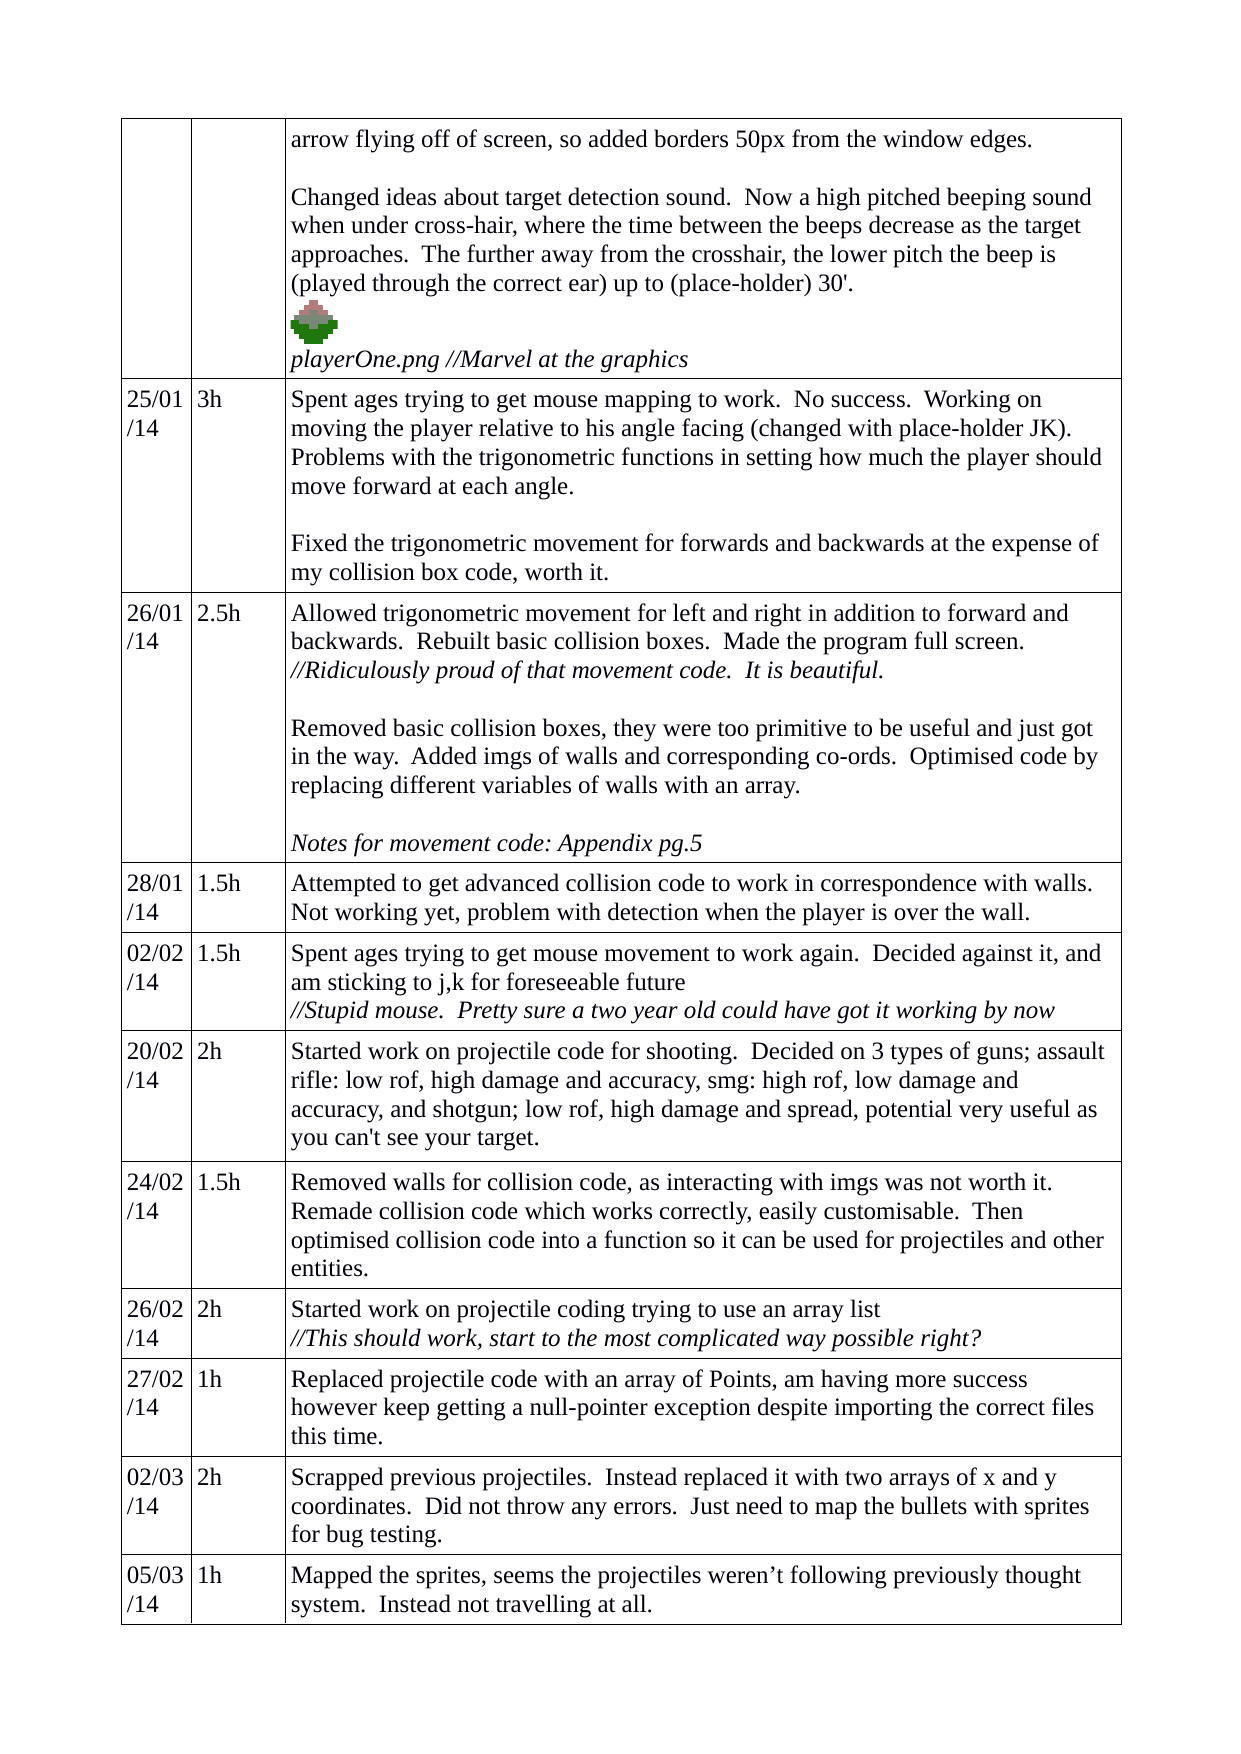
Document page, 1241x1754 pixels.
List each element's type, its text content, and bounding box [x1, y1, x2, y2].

table_cell 1.5h [192, 933, 285, 1030]
table_cell Scrapped previous projectiles. Instead replaced it with two arrays of x and y coordinates. Did not throw any errors. Just need to map the bullets with sprites for bug testing. [286, 1457, 1121, 1554]
table_cell 1h [192, 1359, 285, 1456]
table_cell Removed walls for collision code, as interacting with imgs was not worth it. Remade collision code which works correctly, easily customisable. Then optimised collision code into a function so it can be used for projectiles and other entities. [286, 1162, 1121, 1288]
table_cell 25/01/14 [122, 379, 191, 591]
table_cell 27/02/14 [122, 1359, 191, 1456]
table_cell Mapped the sprites, seems the projectiles weren’t following previously thought system. Instead not travelling at all. [286, 1555, 1121, 1623]
table_cell 26/02/14 [122, 1289, 191, 1357]
table_cell 26/01/14 [122, 593, 191, 862]
table_cell Attempted to get advanced collision code to work in correspondence with walls. Not working yet, problem with detection when the player is over the wall. [286, 863, 1121, 932]
table_cell 24/02/14 [122, 1162, 191, 1288]
table_cell Spent ages trying to get mouse movement to work again. Decided against it, and am sticking to j,k for foreseeable future //Stupid mouse. Pretty sure a two year old could have got it working by now [286, 933, 1121, 1030]
table_cell 2h [192, 1031, 285, 1161]
table_cell 05/03/14 [122, 1555, 191, 1623]
table_cell [122, 119, 191, 378]
table_cell 1.5h [192, 863, 285, 932]
table_cell 1h [192, 1555, 285, 1623]
table_cell 02/02/14 [122, 933, 191, 1030]
table_cell 2h [192, 1289, 285, 1357]
table_cell 20/02/14 [122, 1031, 191, 1161]
table_cell Replaced projectile code with an array of Points, am having more success however keep getting a null-pointer exception despite importing the correct files this time. [286, 1359, 1121, 1456]
table_cell Spent ages trying to get mouse mapping to work. No success. Working on moving the player relative to his angle facing (changed with place-holder JK). Problems with the trigonometric functions in setting how much the player should move forward at each angle. Fixed the trigonometric movement for forwards and backwards at the expense of my collision box code, worth it. [286, 379, 1121, 591]
table_cell 2h [192, 1457, 285, 1554]
table_cell arrow flying off of screen, so added borders 50px from the window edges. Changed ideas about target detection sound. Now a high pitched beeping sound when under cross-hair, where the time between the beeps decrease as the target approaches. The further away from the crosshair, the lower pitch the beep is (played through the correct ear) up to (place-holder) 30'. playerOne.png //Marvel at the graphics [286, 119, 1121, 378]
table_cell 2.5h [192, 593, 285, 862]
table_cell 1.5h [192, 1162, 285, 1288]
table_cell Allowed trigonometric movement for left and right in addition to forward and backwards. Rebuilt basic collision boxes. Made the program full screen. //Ridiculously proud of that movement code. It is beautiful. Removed basic collision boxes, they were too primitive to be useful and just got in the way. Added imgs of walls and corresponding co-ords. Optimised code by replacing different variables of walls with an array. Notes for movement code: Appendix pg.5 [286, 593, 1121, 862]
table_cell Started work on projectile code for shooting. Decided on 3 types of guns; assault rifle: low rof, high damage and accuracy, smg: high rof, low damage and accuracy, and shotgun; low rof, high damage and spread, potential very useful as you can't see your target. [286, 1031, 1121, 1161]
table_cell 28/01/14 [122, 863, 191, 932]
table_cell 02/03/14 [122, 1457, 191, 1554]
table_cell Started work on projectile coding trying to use an array list //This should work, start to the most complicated way possible right? [286, 1289, 1121, 1357]
table_cell [192, 119, 285, 378]
table_cell 3h [192, 379, 285, 591]
picture [290, 296, 338, 344]
